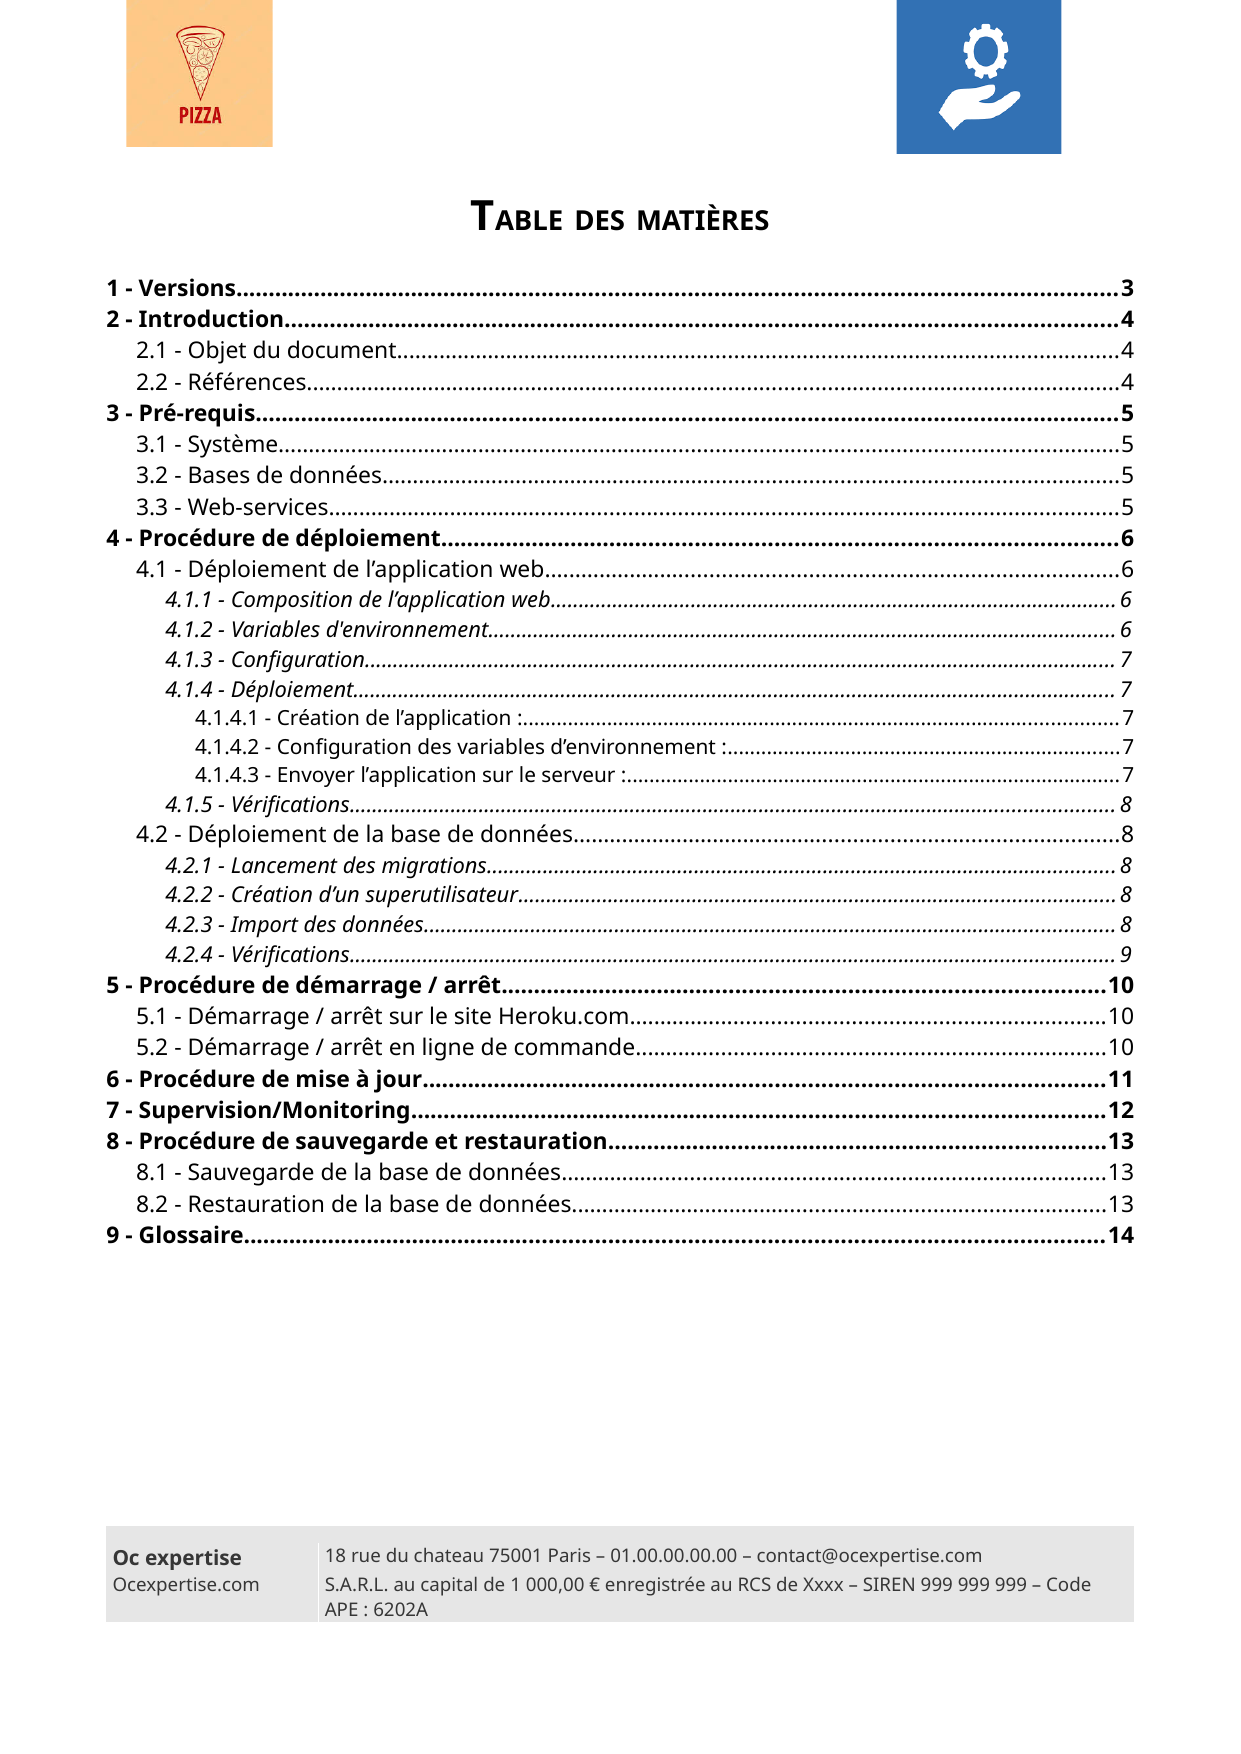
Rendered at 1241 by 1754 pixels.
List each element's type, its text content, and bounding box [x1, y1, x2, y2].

text 3.1 - Système 5 [136, 428, 1134, 459]
text 4.1.4.3 - Envoyer l’application sur le serveur : 7 [195, 760, 1134, 789]
text 4.2.3 - Import des données 8 [165, 909, 1134, 939]
text 2.2 - Références 4 [136, 365, 1134, 397]
text 2.1 - Objet du document 4 [136, 334, 1134, 365]
text 4.1.4 - Déploiement 7 [165, 673, 1134, 703]
text 4.1.3 - Configuration 7 [165, 644, 1134, 673]
text 3.2 - Bases de données 5 [136, 459, 1134, 490]
text 4.1.5 - Vérifications 8 [165, 789, 1134, 818]
text 7 - Supervision/Monitoring 12 [106, 1094, 1134, 1125]
text 3.3 - Web-services 5 [136, 490, 1134, 522]
text 4 - Procédure de déploiement 6 [106, 522, 1134, 553]
text 8.1 - Sauvegarde de la base de données 13 [136, 1156, 1134, 1188]
text 4.2.2 - Création d’un superutilisateur 8 [165, 879, 1134, 909]
text 3 - Pré-requis 5 [106, 397, 1134, 428]
text 6 - Procédure de mise à jour 11 [106, 1063, 1134, 1094]
text 4.1.1 - Composition de l’application web 6 [165, 584, 1134, 614]
text 4.1.4.2 - Configuration des variables d’environnement : 7 [195, 732, 1134, 760]
text 8.2 - Restauration de la base de données 13 [136, 1188, 1134, 1219]
text 5 - Procédure de démarrage / arrêt 10 [106, 969, 1134, 1000]
text 4.1.4.1 - Création de l’application : 7 [195, 703, 1134, 732]
text 2 - Introduction 4 [106, 303, 1134, 334]
text 4.1.2 - Variables d'environnement 6 [165, 614, 1134, 644]
text 4.2.1 - Lancement des migrations 8 [165, 850, 1134, 879]
picture [896, 0, 1062, 154]
text 4.1 - Déploiement de l’application web 6 [136, 553, 1134, 584]
text 4.2.4 - Vérifications 9 [165, 939, 1134, 969]
picture [126, 0, 273, 147]
text 4.2 - Déploiement de la base de données 8 [136, 818, 1134, 850]
text 5.2 - Démarrage / arrêt en ligne de commande 10 [136, 1031, 1134, 1063]
text 9 - Glossaire 14 [106, 1219, 1134, 1250]
text 8 - Procédure de sauvegarde et restauration 13 [106, 1125, 1134, 1156]
text 1 - Versions 3 [106, 272, 1134, 303]
text 5.1 - Démarrage / arrêt sur le site Heroku.com 10 [136, 1000, 1134, 1031]
subtitle Table des matières [106, 185, 1134, 242]
